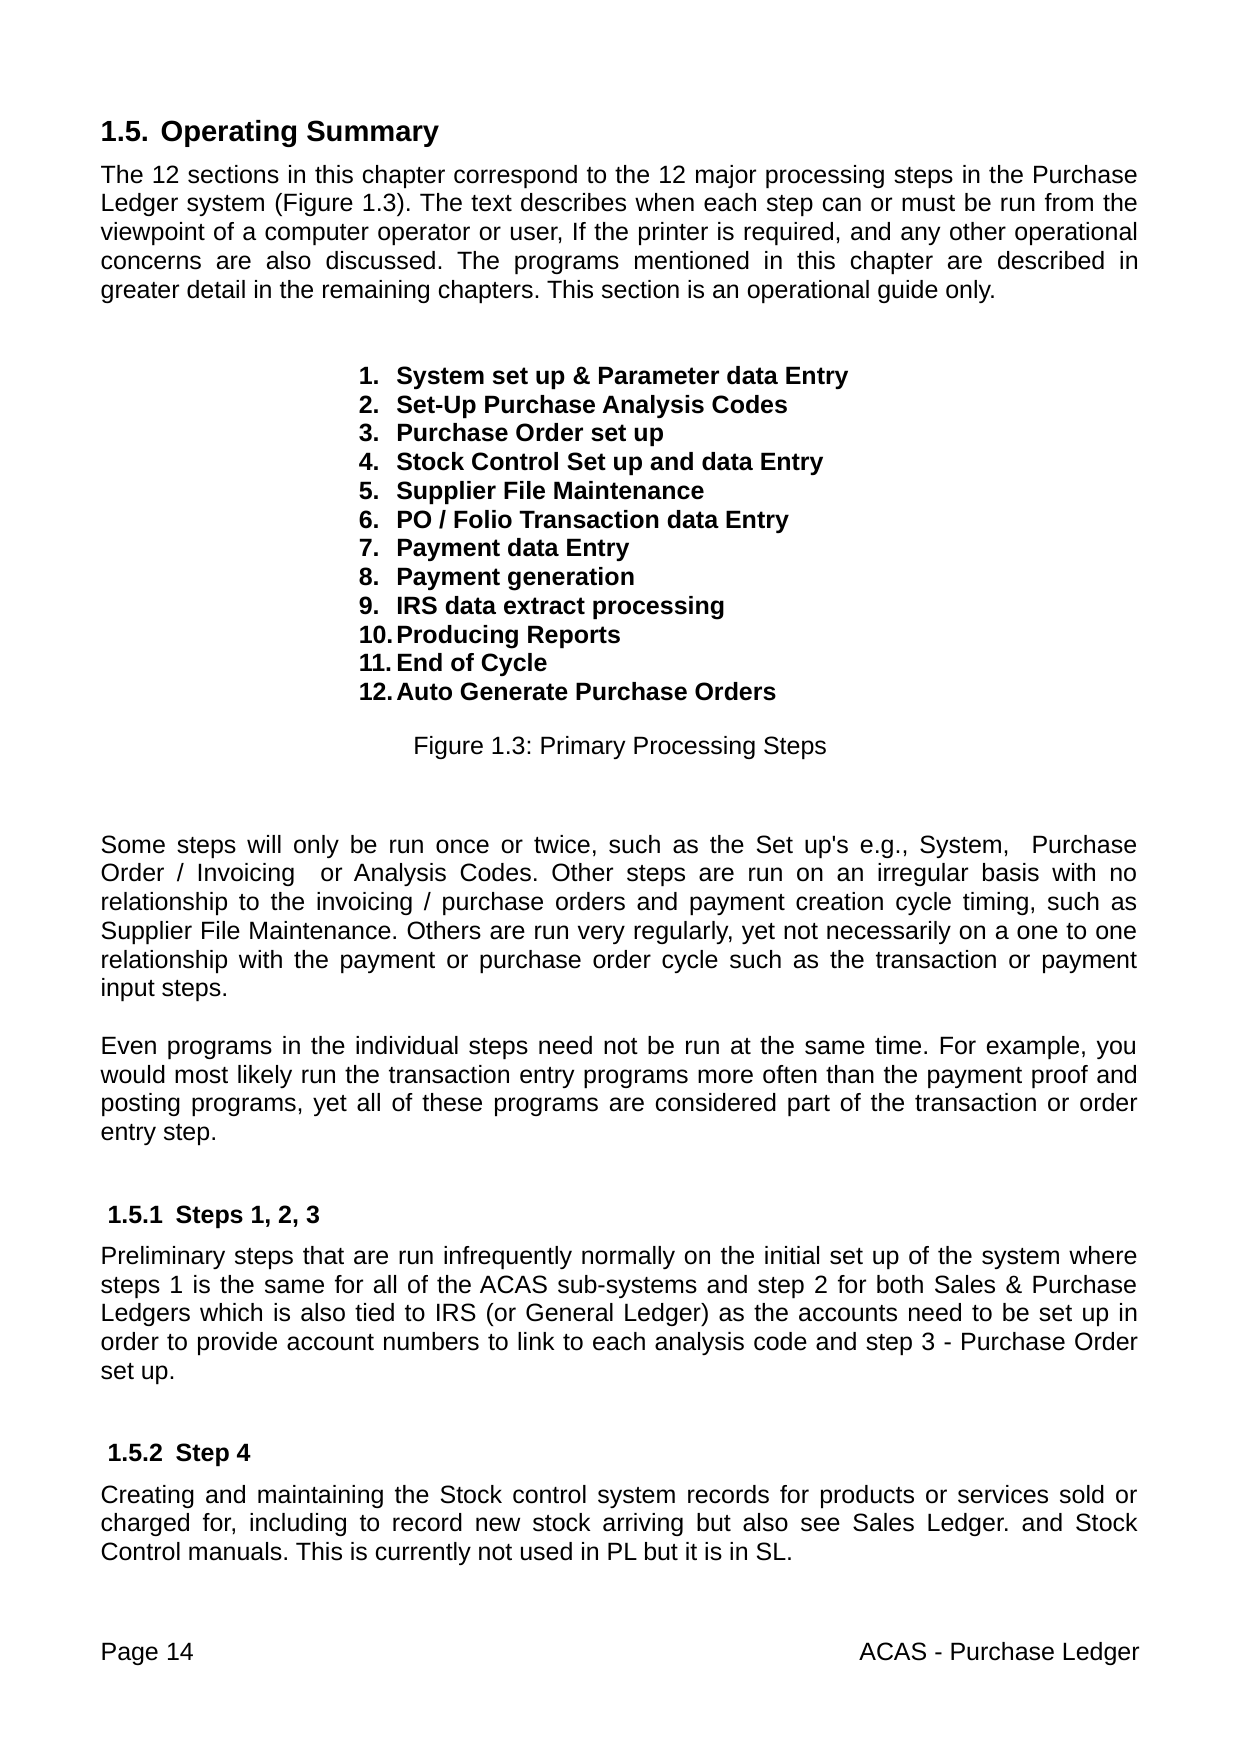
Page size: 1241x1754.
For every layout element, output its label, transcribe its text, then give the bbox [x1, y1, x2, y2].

list Stock Control Set up and data Entry [358, 447, 1140, 476]
list Payment data Entry [358, 533, 1140, 562]
list IRS data extract processing [358, 591, 1140, 619]
text Creating and maintaining the Stock control system records for products or services sold or charged for, including to record new stock arriving but also see Sales Ledger. and Stock Control manuals. This is currently not used in PL but it is in SL. [100, 1479, 1140, 1566]
text Some steps will only be run once or twice, such as the Set up's e.g., System, Purchase Order / Invoicing or Analysis Codes. Other steps are run on an irregular basis with no relationship to the invoicing / purchase orders and payment creation cycle timing, such as Supplier File Maintenance. Others are run very regularly, yet not necessarily on a one to one relationship with the payment or purchase order cycle such as the transaction or payment input steps. [100, 829, 1140, 1002]
text The 12 sections in this chapter correspond to the 12 major processing steps in the Purchase Ledger system (Figure 1.3). The text describes when each step can or must be run from the viewpoint of a computer operator or user, If the printer is required, and any other operational concerns are also discussed. The programs mentioned in this chapter are described in greater detail in the remaining chapters. This section is an operational guide only. [100, 159, 1140, 303]
list Auto Generate Purchase Orders [358, 677, 1140, 706]
text Preliminary steps that are run infrequently normally on the initial set up of the system where steps 1 is the same for all of the ACAS sub-systems and step 2 for both Sales & Purchase Ledgers which is also tied to IRS (or General Ledger) as the accounts need to be set up in order to provide account numbers to link to each analysis code and step 3 - Purchase Order set up. [100, 1241, 1140, 1384]
text Figure 1.3: Primary Processing Steps [100, 731, 1140, 759]
list Supplier File Maintenance [358, 476, 1140, 504]
subtitle Steps 1, 2, 3 [100, 1199, 1140, 1228]
list PO / Folio Transaction data Entry [358, 504, 1140, 533]
list System set up & Parameter data Entry [358, 361, 1140, 389]
list Set-Up Purchase Analysis Codes [358, 389, 1140, 418]
list Purchase Order set up [358, 418, 1140, 447]
subtitle Step 4 [100, 1438, 1140, 1467]
text Even programs in the individual steps need not be run at the same time. For example, you would most likely run the transaction entry programs more often than the payment proof and posting programs, yet all of these programs are considered part of the transaction or order entry step. [100, 1031, 1140, 1146]
list Payment generation [358, 562, 1140, 591]
subtitle Operating Summary [100, 113, 1140, 147]
list Producing Reports [358, 619, 1140, 648]
list End of Cycle [358, 648, 1140, 677]
